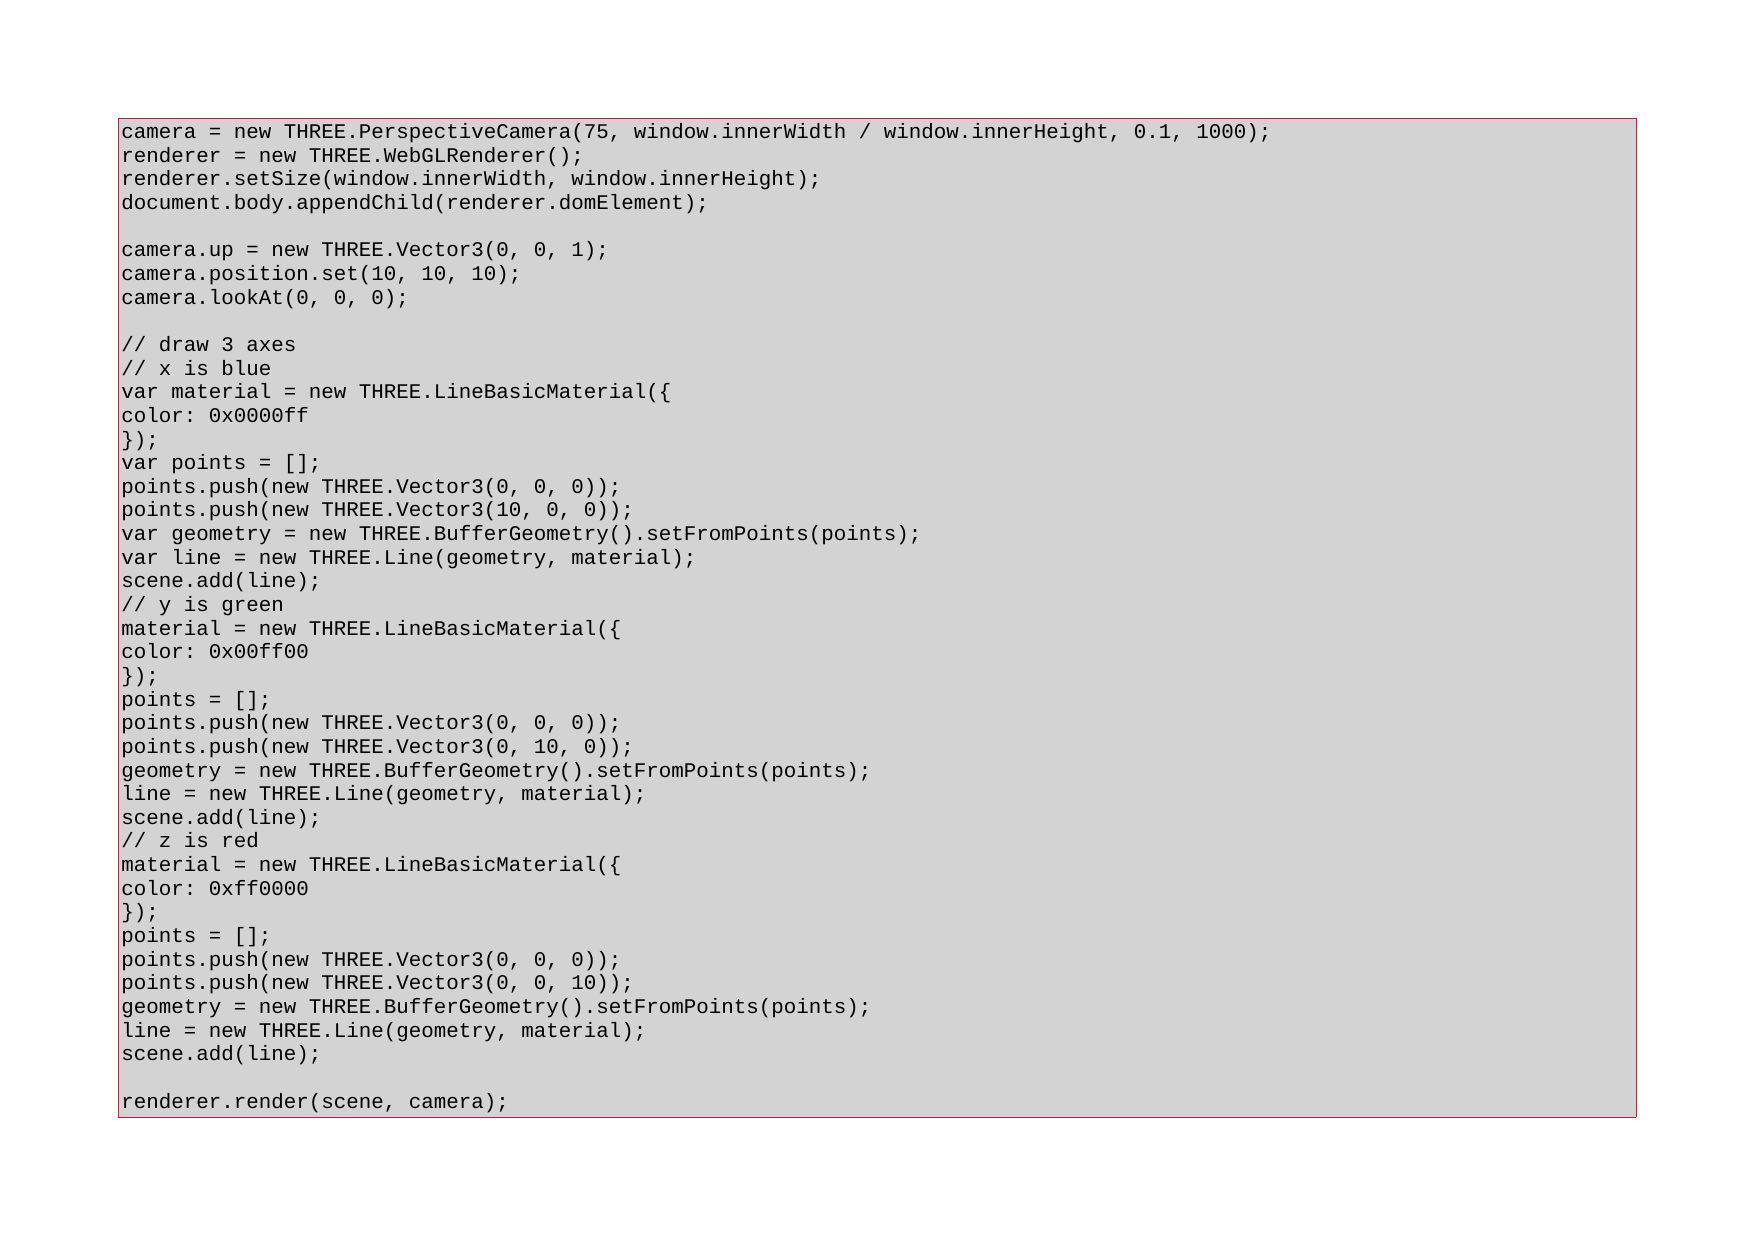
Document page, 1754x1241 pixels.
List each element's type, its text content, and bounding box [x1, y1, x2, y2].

text line = new THREE.Line(geometry, material); [119, 780, 1636, 804]
text // draw 3 axes [119, 331, 1636, 354]
text camera.lookAt(0, 0, 0); [119, 284, 1636, 307]
text var material = new THREE.LineBasicMaterial({ [119, 378, 1636, 402]
text points.push(new THREE.Vector3(0, 0, 0)); [119, 473, 1636, 496]
text color: 0x00ff00 [119, 638, 1636, 662]
text renderer = new THREE.WebGLRenderer(); [119, 142, 1636, 165]
text camera.up = new THREE.Vector3(0, 0, 1); [119, 236, 1636, 260]
text points.push(new THREE.Vector3(0, 10, 0)); [119, 733, 1636, 757]
text }); [119, 662, 1636, 686]
text scene.add(line); [119, 567, 1636, 591]
text points.push(new THREE.Vector3(0, 0, 0)); [119, 946, 1636, 969]
text line = new THREE.Line(geometry, material); [119, 1017, 1636, 1040]
text material = new THREE.LineBasicMaterial({ [119, 615, 1636, 638]
text points = []; [119, 686, 1636, 709]
text points.push(new THREE.Vector3(10, 0, 0)); [119, 496, 1636, 520]
text document.body.appendChild(renderer.domElement); [119, 189, 1636, 213]
text camera.position.set(10, 10, 10); [119, 260, 1636, 284]
text }); [119, 426, 1636, 449]
text // x is blue [119, 354, 1636, 378]
text geometry = new THREE.BufferGeometry().setFromPoints(points); [119, 993, 1636, 1017]
text points.push(new THREE.Vector3(0, 0, 10)); [119, 969, 1636, 993]
text // z is red [119, 827, 1636, 851]
text points.push(new THREE.Vector3(0, 0, 0)); [119, 709, 1636, 733]
text }); [119, 898, 1636, 922]
text geometry = new THREE.BufferGeometry().setFromPoints(points); [119, 757, 1636, 780]
text renderer.setSize(window.innerWidth, window.innerHeight); [119, 165, 1636, 189]
text // y is green [119, 591, 1636, 615]
text points = []; [119, 922, 1636, 946]
text scene.add(line); [119, 804, 1636, 827]
text scene.add(line); [119, 1040, 1636, 1064]
text camera = new THREE.PerspectiveCamera(75, window.innerWidth / window.innerHeight, 0.1, 1000); [119, 119, 1636, 142]
text color: 0xff0000 [119, 875, 1636, 898]
text material = new THREE.LineBasicMaterial({ [119, 851, 1636, 875]
text var points = []; [119, 449, 1636, 473]
text color: 0x0000ff [119, 402, 1636, 426]
text var geometry = new THREE.BufferGeometry().setFromPoints(points); [119, 520, 1636, 544]
text var line = new THREE.Line(geometry, material); [119, 544, 1636, 567]
text renderer.render(scene, camera); [119, 1088, 1636, 1117]
